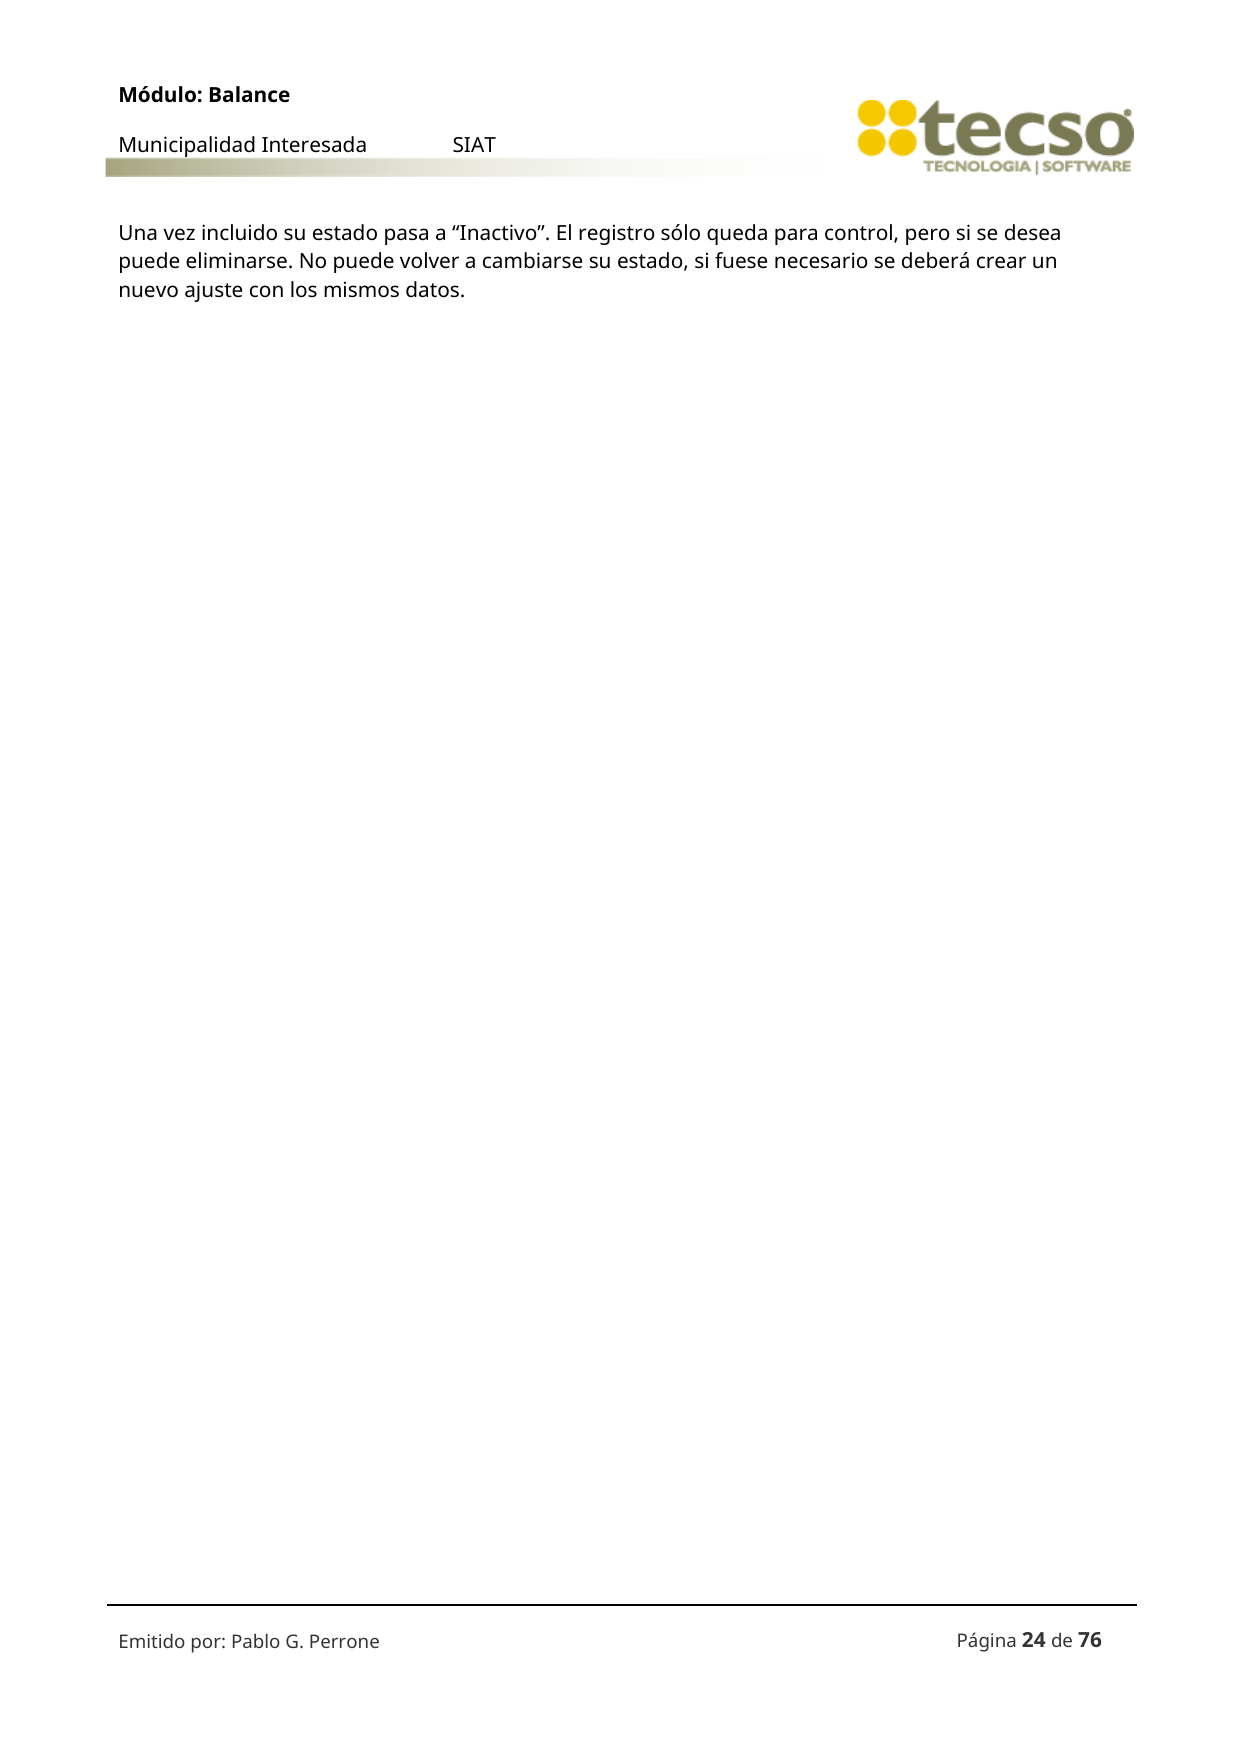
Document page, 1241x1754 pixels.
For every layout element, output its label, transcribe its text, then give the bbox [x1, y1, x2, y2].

text Una vez incluido su estado pasa a “Inactivo”. El registro sólo queda para control, pero si se desea puede eliminarse. No puede volver a cambiarse su estado, si fuese necesario se deberá crear un nuevo ajuste con los mismos datos. [118, 218, 1122, 303]
picture [105, 100, 1134, 177]
